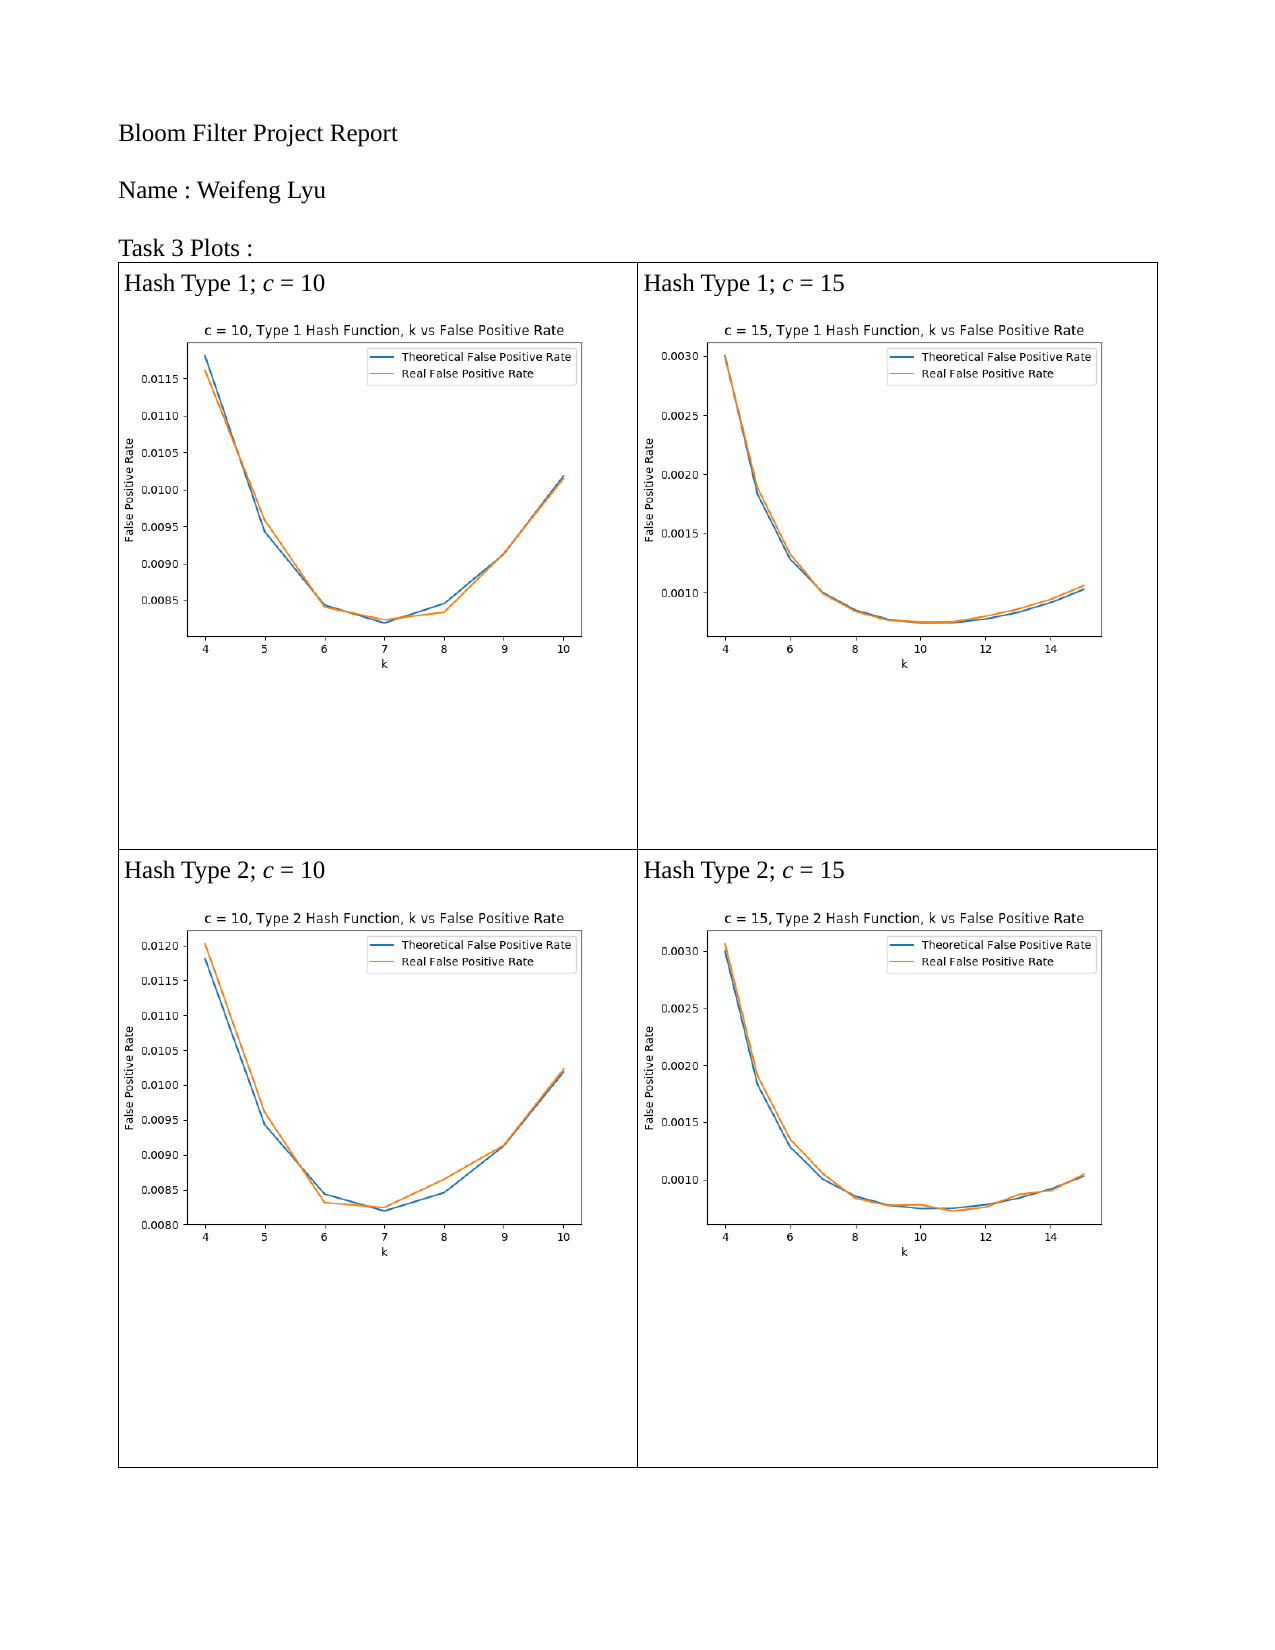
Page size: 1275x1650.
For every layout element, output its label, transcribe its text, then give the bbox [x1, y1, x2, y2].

table_header Hash Type 1; c = 15 [638, 263, 1157, 849]
table_header Hash Type 1; c = 10 [119, 263, 637, 849]
text Bloom Filter Project Report [118, 118, 1157, 176]
table_cell Hash Type 2; c = 10 [119, 850, 637, 1467]
text Name : Weifeng Lyu [118, 176, 1157, 204]
table_cell Hash Type 2; c = 15 [638, 850, 1157, 1467]
text Task 3 Plots : [118, 233, 1157, 262]
